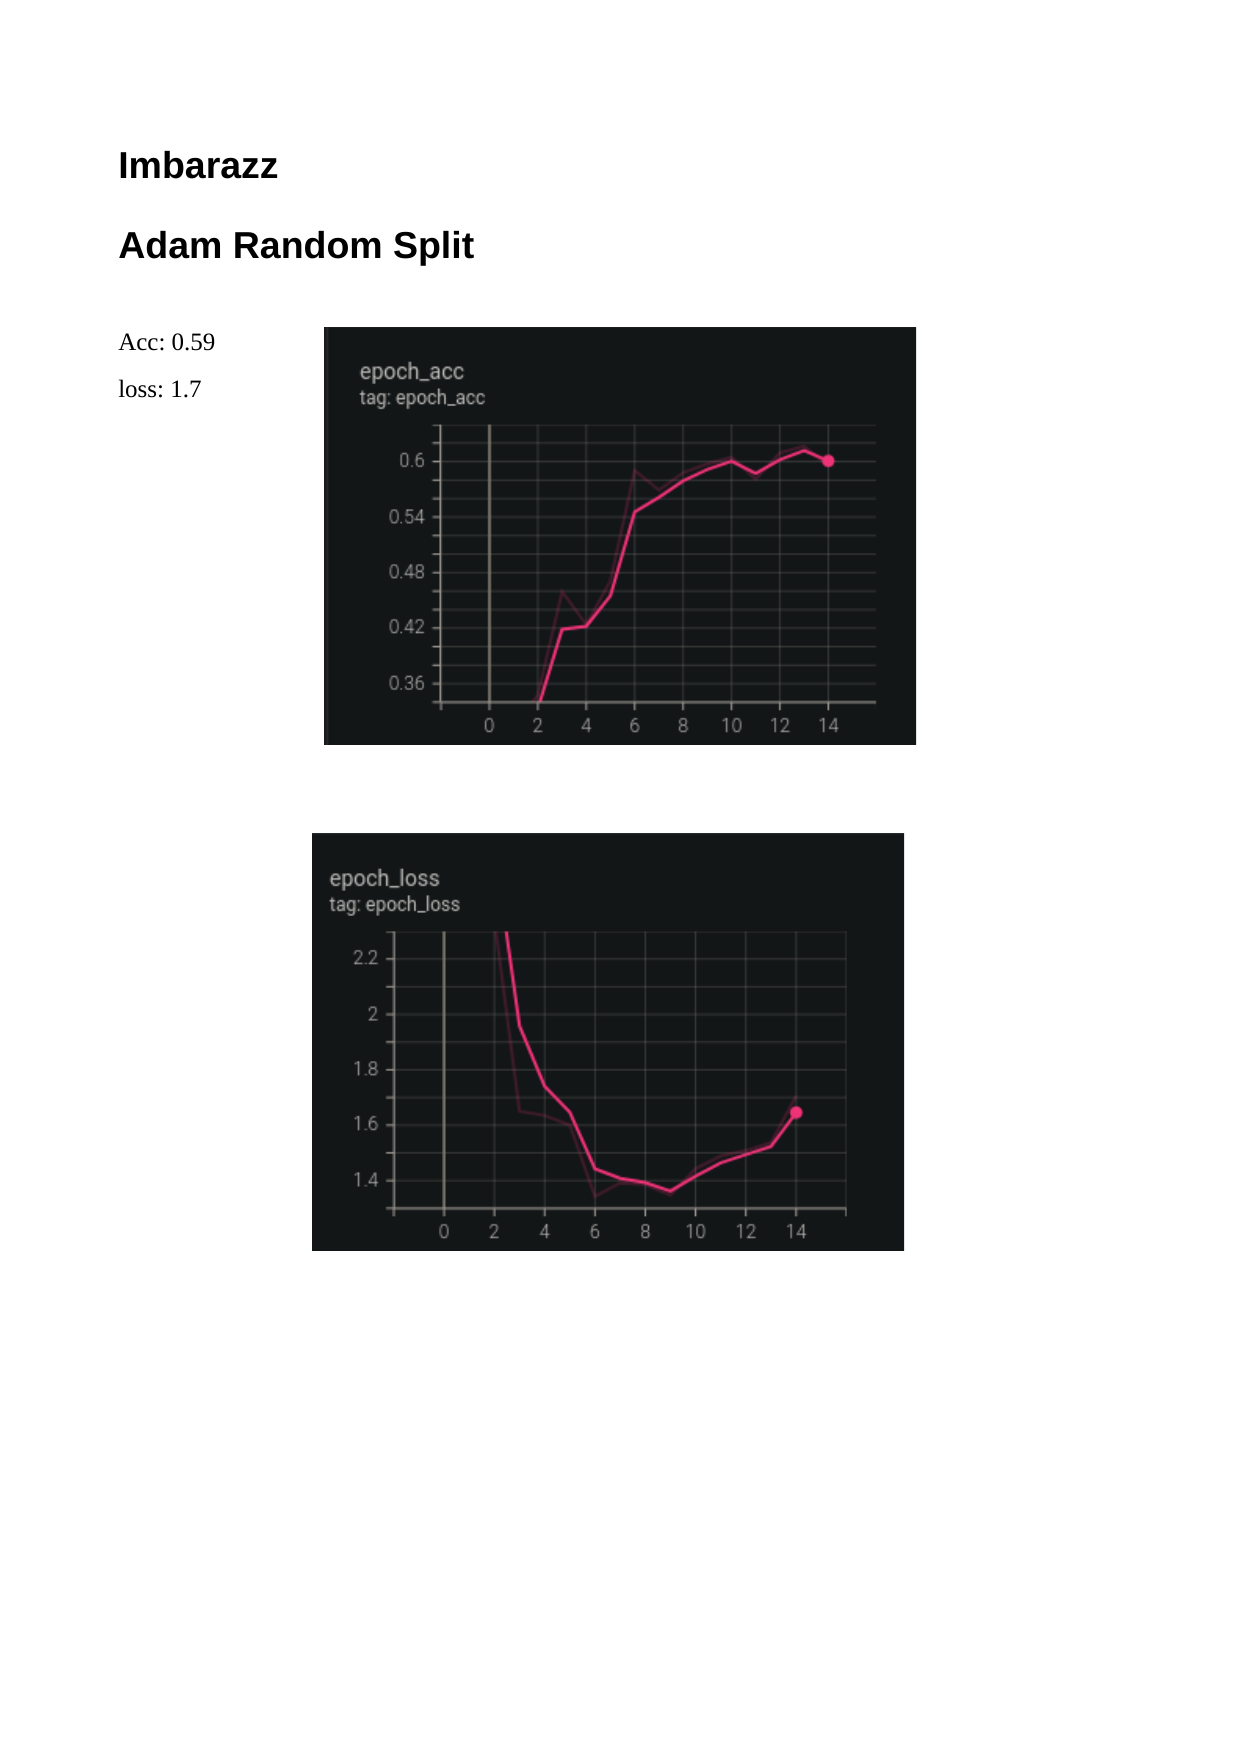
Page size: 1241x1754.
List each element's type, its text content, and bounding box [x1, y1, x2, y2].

text Acc: 0.59 [118, 327, 324, 356]
picture [312, 833, 905, 1251]
subtitle Imbarazz [118, 143, 1122, 186]
subtitle Adam Random Split [118, 224, 1122, 267]
text [917, 327, 1122, 356]
picture [324, 327, 917, 745]
text [917, 374, 1122, 403]
text loss: 1.7 [118, 374, 324, 403]
